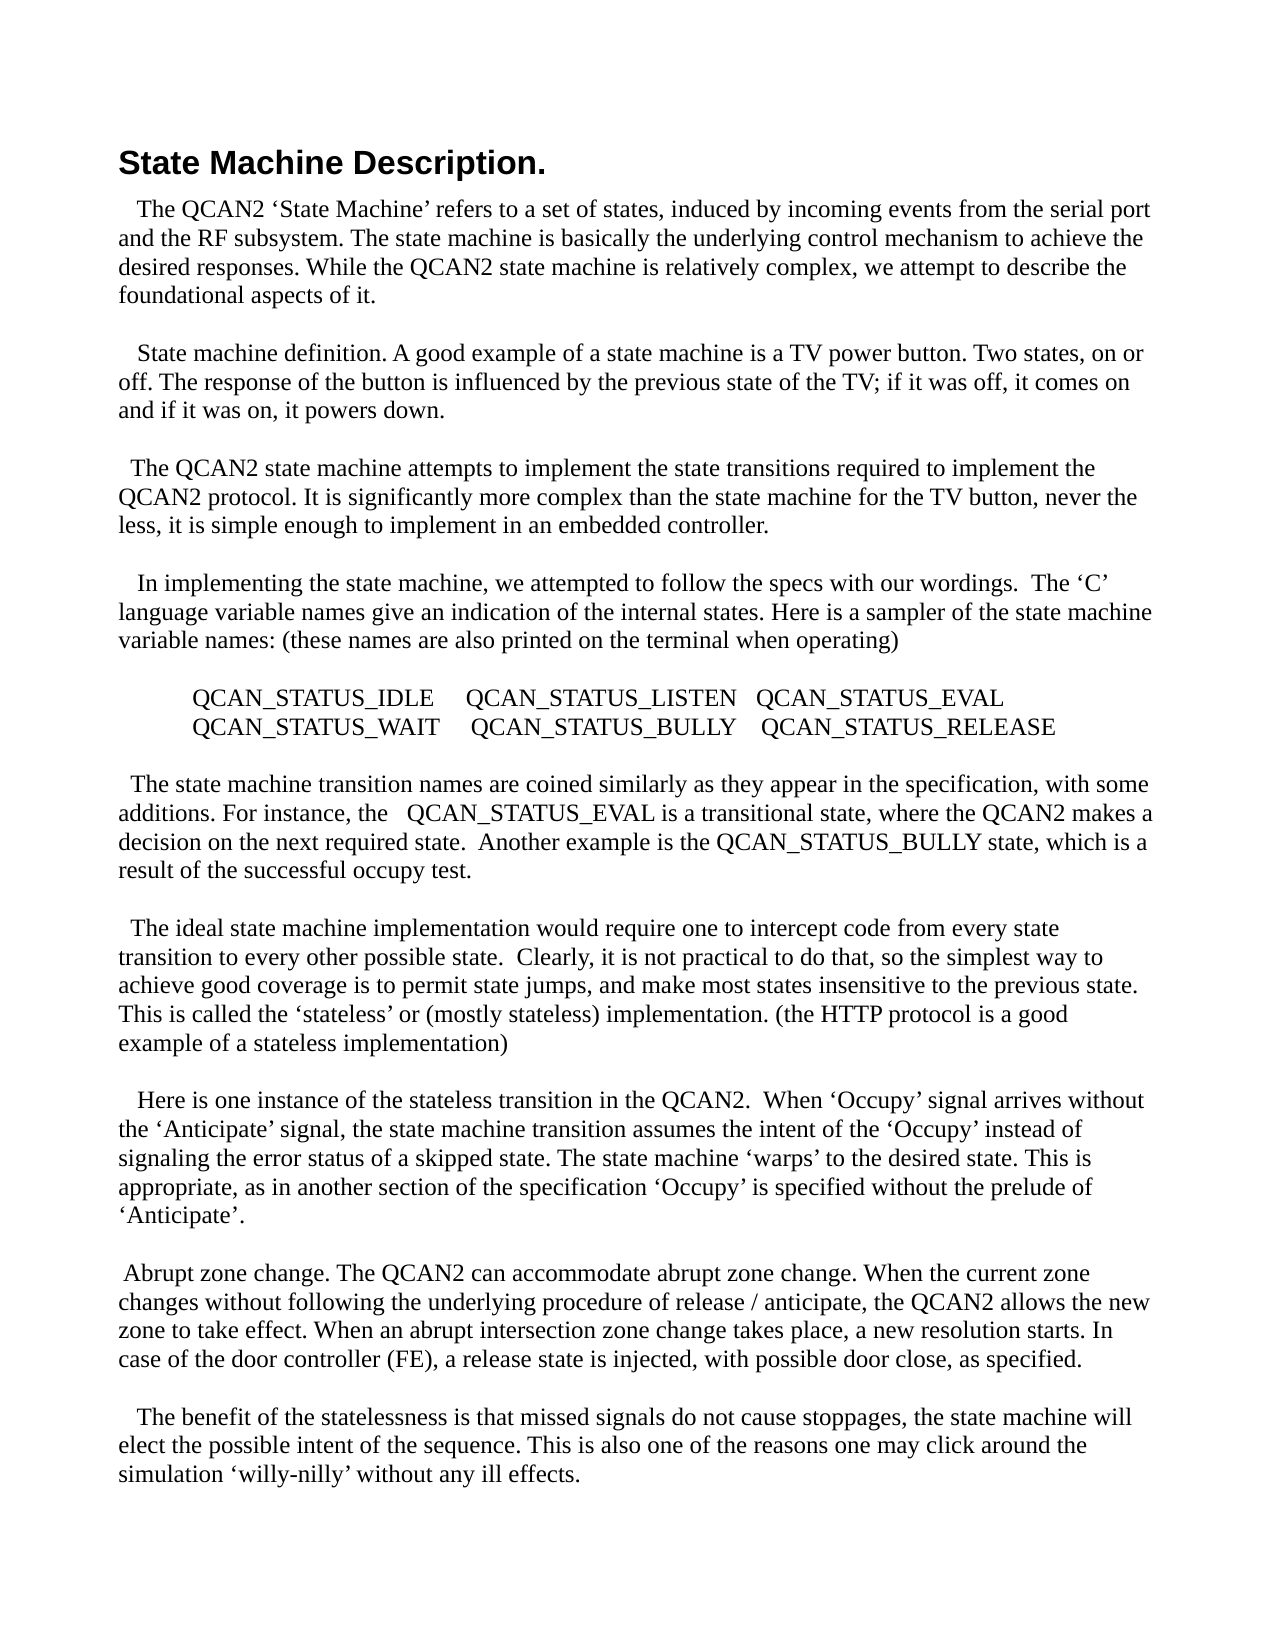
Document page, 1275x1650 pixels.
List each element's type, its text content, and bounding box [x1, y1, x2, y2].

text the ‘Anticipate’ signal, the state machine transition assumes the intent of the ‘Occupy’ instead of signaling the error status of a skipped state. The state machine ‘warps’ to the desired state. This is appropriate, as in another section of the specification ‘Occupy’ is specified without the prelude of ‘Anticipate’. [118, 1114, 1157, 1229]
text State machine definition. A good example of a state machine is a TV power button. Two states, on or off. The response of the button is influenced by the previous state of the TV; if it was off, it comes on and if it was on, it powers down. [118, 338, 1157, 424]
text The QCAN2 state machine attempts to implement the state transitions required to implement the QCAN2 protocol. It is significantly more complex than the state machine for the TV button, never the less, it is simple enough to implement in an embedded controller. [118, 453, 1157, 539]
subtitle State Machine Description. [118, 143, 1157, 182]
text The ideal state machine implementation would require one to intercept code from every state transition to every other possible state. Clearly, it is not practical to do that, so the simplest way to achieve good coverage is to permit state jumps, and make most states insensitive to the previous state. This is called the ‘stateless’ or (mostly stateless) implementation. (the HTTP protocol is a good example of a stateless implementation) [118, 913, 1157, 1057]
text QCAN_STATUS_IDLE QCAN_STATUS_LISTEN QCAN_STATUS_EVAL [118, 683, 1157, 712]
text Abrupt zone change. The QCAN2 can accommodate abrupt zone change. When the current zone changes without following the underlying procedure of release / anticipate, the QCAN2 allows the new zone to take effect. When an abrupt intersection zone change takes place, a new resolution starts. In case of the door controller (FE), a release state is injected, with possible door close, as specified. [118, 1258, 1157, 1373]
text QCAN_STATUS_WAIT QCAN_STATUS_BULLY QCAN_STATUS_RELEASE [118, 712, 1157, 741]
text In implementing the state machine, we attempted to follow the specs with our wordings. The ‘C’ language variable names give an indication of the internal states. Here is a sampler of the state machine variable names: (these names are also printed on the terminal when operating) [118, 568, 1157, 654]
text The QCAN2 ‘State Machine’ refers to a set of states, induced by incoming events from the serial port and the RF subsystem. The state machine is basically the underlying control mechanism to achieve the desired responses. While the QCAN2 state machine is relatively complex, we attempt to describe the foundational aspects of it. [118, 194, 1157, 309]
text The benefit of the statelessness is that missed signals do not cause stoppages, the state machine will elect the possible intent of the sequence. This is also one of the reasons one may click around the simulation ‘willy-nilly’ without any ill effects. [118, 1402, 1157, 1488]
text Here is one instance of the stateless transition in the QCAN2. When ‘Occupy’ signal arrives without [118, 1086, 1157, 1114]
text The state machine transition names are coined similarly as they appear in the specification, with some additions. For instance, the QCAN_STATUS_EVAL is a transitional state, where the QCAN2 makes a decision on the next required state. Another example is the QCAN_STATUS_BULLY state, which is a result of the successful occupy test. [118, 769, 1157, 884]
